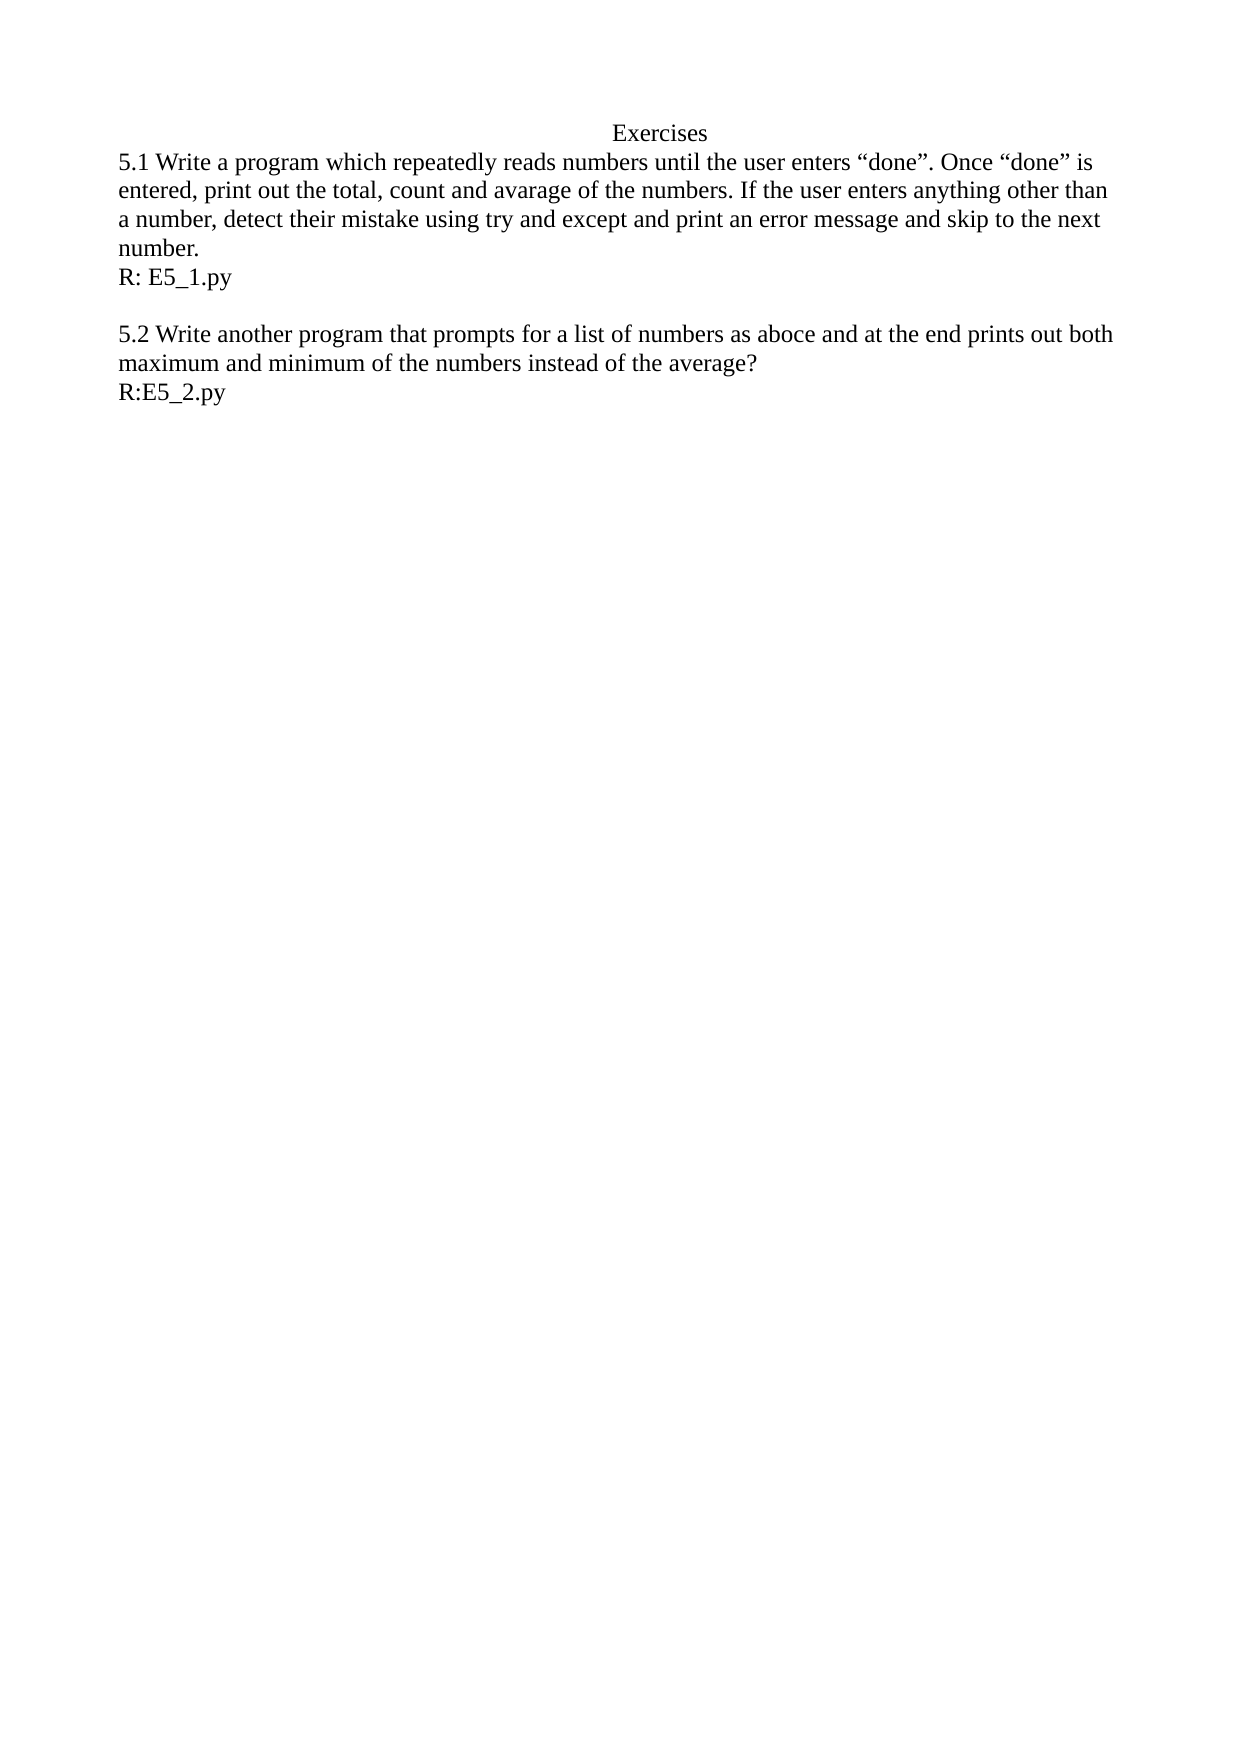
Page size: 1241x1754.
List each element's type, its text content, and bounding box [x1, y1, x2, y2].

text 5.1 Write a program which repeatedly reads numbers until the user enters “done”. Once “done” is entered, print out the total, count and avarage of the numbers. If the user enters anything other than a number, detect their mistake using try and except and print an error message and skip to the next number. [118, 147, 1122, 262]
text 5.2 Write another program that prompts for a list of numbers as aboce and at the end prints out both maximum and minimum of the numbers instead of the average? [118, 319, 1122, 377]
text Exercises [118, 118, 1122, 147]
text R: E5_1.py [118, 262, 1122, 291]
text R:E5_2.py [118, 377, 1122, 406]
